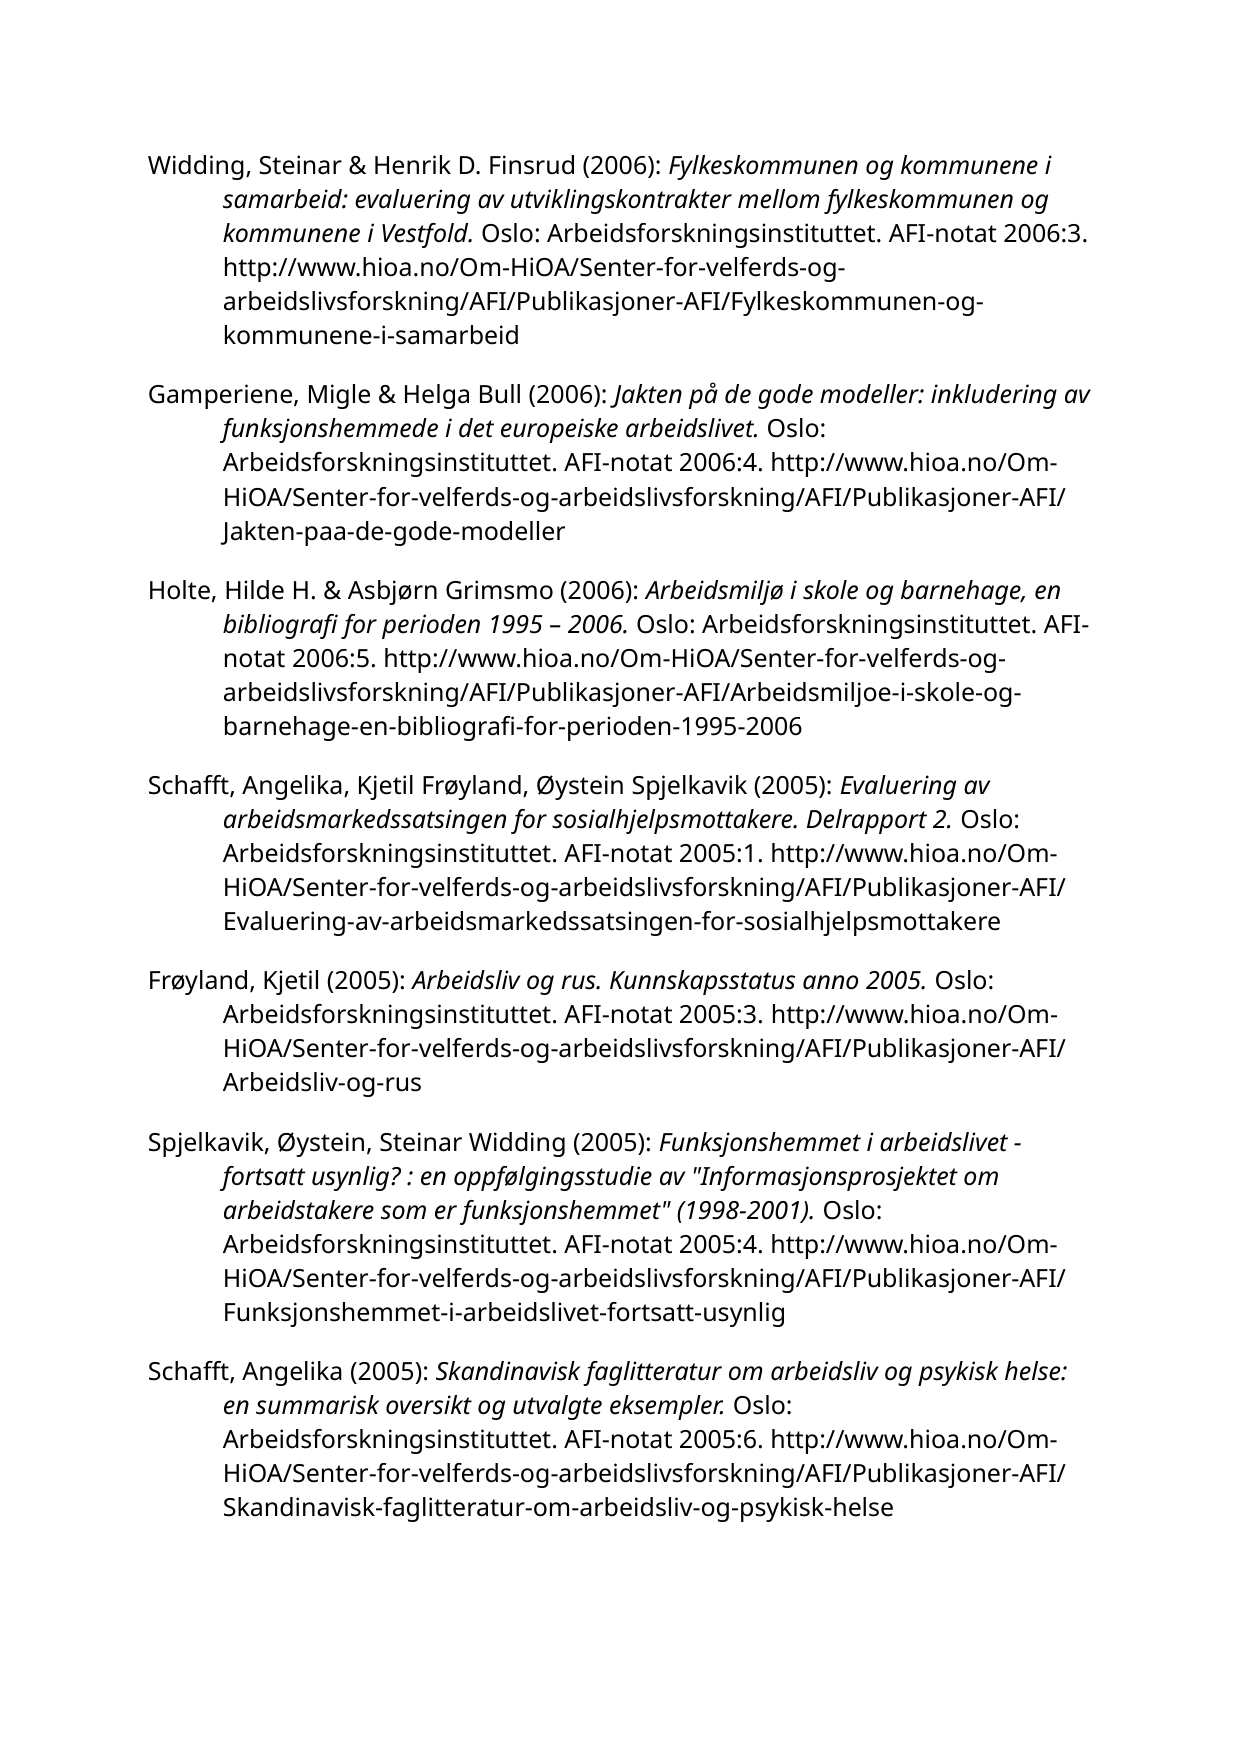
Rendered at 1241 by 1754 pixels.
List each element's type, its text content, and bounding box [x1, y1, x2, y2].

list Holte, Hilde H. & Asbjørn Grimsmo (2006): Arbeidsmiljø i skole og barnehage, en bibliografi for perioden 1995 – 2006. Oslo: Arbeidsforskningsinstituttet. AFI-notat 2006:5. http://www.hioa.no/Om-HiOA/Senter-for-velferds-og-arbeidslivsforskning/AFI/Publikasjoner-AFI/Arbeidsmiljoe-i-skole-og-barnehage-en-bibliografi-for-perioden-1995-2006 [148, 572, 1093, 743]
list Spjelkavik, Øystein, Steinar Widding (2005): Funksjonshemmet i arbeidslivet - fortsatt usynlig? : en oppfølgingsstudie av "Informasjonsprosjektet om arbeidstakere som er funksjonshemmet" (1998-2001). Oslo: Arbeidsforskningsinstituttet. AFI-notat 2005:4. http://www.hioa.no/Om-HiOA/Senter-for-velferds-og-arbeidslivsforskning/AFI/Publikasjoner-AFI/Funksjonshemmet-i-arbeidslivet-fortsatt-usynlig [148, 1124, 1093, 1328]
list Gamperiene, Migle & Helga Bull (2006): Jakten på de gode modeller: inkludering av funksjonshemmede i det europeiske arbeidslivet. Oslo: Arbeidsforskningsinstituttet. AFI-notat 2006:4. http://www.hioa.no/Om-HiOA/Senter-for-velferds-og-arbeidslivsforskning/AFI/Publikasjoner-AFI/Jakten-paa-de-gode-modeller [148, 377, 1093, 547]
list Frøyland, Kjetil (2005): Arbeidsliv og rus. Kunnskapsstatus anno 2005. Oslo: Arbeidsforskningsinstituttet. AFI-notat 2005:3. http://www.hioa.no/Om-HiOA/Senter-for-velferds-og-arbeidslivsforskning/AFI/Publikasjoner-AFI/Arbeidsliv-og-rus [148, 963, 1093, 1099]
list Widding, Steinar & Henrik D. Finsrud (2006): Fylkeskommunen og kommunene i samarbeid: evaluering av utviklingskontrakter mellom fylkeskommunen og kommunene i Vestfold. Oslo: Arbeidsforskningsinstituttet. AFI-notat 2006:3. http://www.hioa.no/Om-HiOA/Senter-for-velferds-og-arbeidslivsforskning/AFI/Publikasjoner-AFI/Fylkeskommunen-og-kommunene-i-samarbeid [148, 148, 1093, 352]
list Schafft, Angelika, Kjetil Frøyland, Øystein Spjelkavik (2005): Evaluering av arbeidsmarkedssatsingen for sosialhjelpsmottakere. Delrapport 2. Oslo: Arbeidsforskningsinstituttet. AFI-notat 2005:1. http://www.hioa.no/Om-HiOA/Senter-for-velferds-og-arbeidslivsforskning/AFI/Publikasjoner-AFI/Evaluering-av-arbeidsmarkedssatsingen-for-sosialhjelpsmottakere [148, 768, 1093, 938]
list Schafft, Angelika (2005): Skandinavisk faglitteratur om arbeidsliv og psykisk helse: en summarisk oversikt og utvalgte eksempler. Oslo: Arbeidsforskningsinstituttet. AFI-notat 2005:6. http://www.hioa.no/Om-HiOA/Senter-for-velferds-og-arbeidslivsforskning/AFI/Publikasjoner-AFI/Skandinavisk-faglitteratur-om-arbeidsliv-og-psykisk-helse [148, 1353, 1093, 1524]
